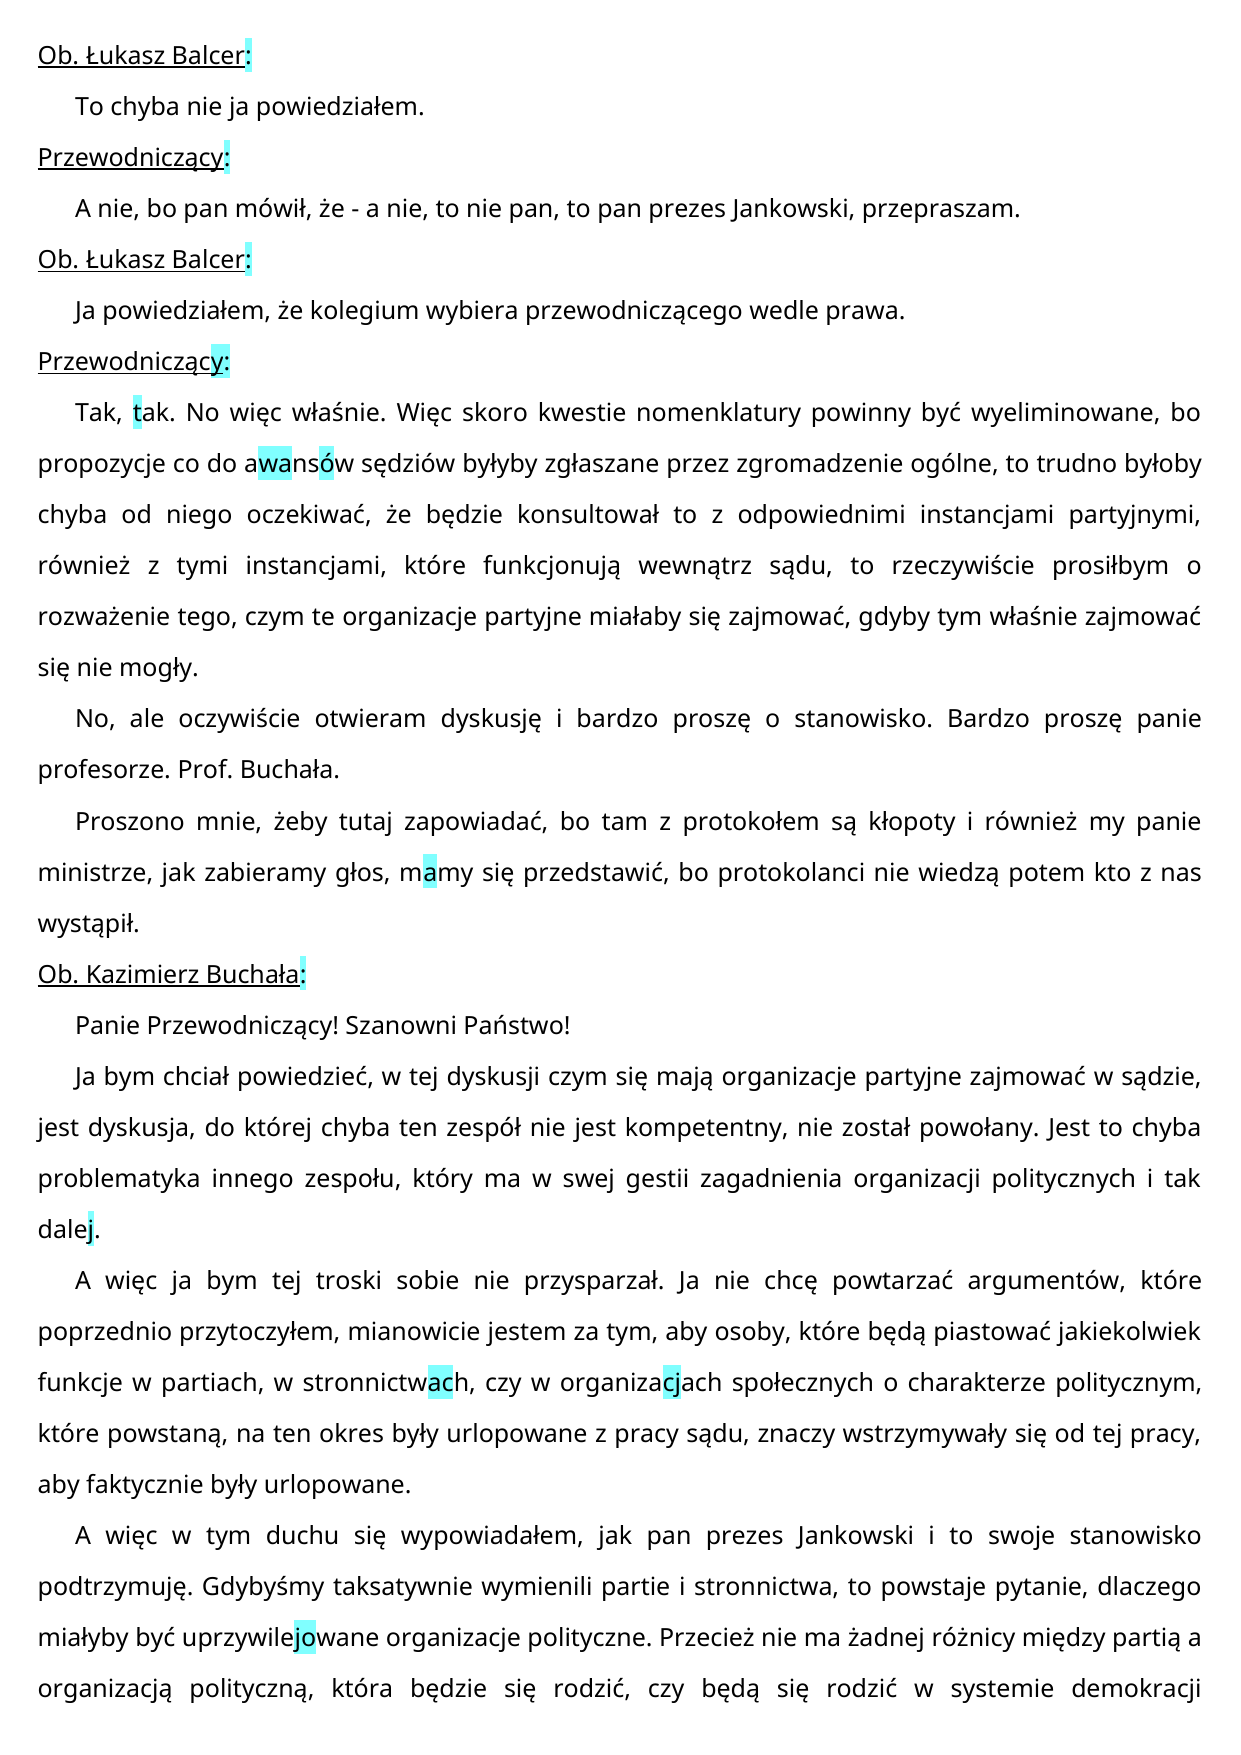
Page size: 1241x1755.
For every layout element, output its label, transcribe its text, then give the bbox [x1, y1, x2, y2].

text Proszono mnie, żeby tutaj zapowiadać, bo tam z protokołem są kłopoty i również my panie ministrze, jak zabieramy głos, mamy się przedstawić, bo protokolanci nie wiedzą potem kto z nas wystąpił. [37, 803, 1203, 939]
text Tak, tak. No więc właśnie. Więc skoro kwestie nomenklatury powinny być wyeliminowane, bo propozycje co do awansów sędziów byłyby zgłaszane przez zgromadzenie ogólne, to trudno byłoby chyba od niego oczekiwać, że będzie konsultował to z odpowiednimi instancjami partyjnymi, również z tymi instancjami, które funkcjonują wewnątrz sądu, to rzeczywiście prosiłbym o rozważenie tego, czym te organizacje partyjne miałaby się zajmować, gdyby tym właśnie zajmować się nie mogły. [37, 395, 1203, 684]
text Przewodniczący: [37, 139, 1203, 174]
text No, ale oczywiście otwieram dyskusję i bardzo proszę o stanowisko. Bardzo proszę panie profesorze. Prof. Buchała. [37, 701, 1203, 786]
text A nie, bo pan mówił, że - a nie, to nie pan, to pan prezes Jankowski, przepraszam. [37, 191, 1203, 225]
text Ob. Łukasz Balcer: [37, 37, 1203, 72]
text Ob. Łukasz Balcer: [37, 242, 1203, 276]
text Ja powiedziałem, że kolegium wybiera przewodniczącego wedle prawa. [37, 293, 1203, 327]
text Ob. Kazimierz Buchała: [37, 956, 1203, 990]
text A więc w tym duchu się wypowiadałem, jak pan prezes Jankowski i to swoje stanowisko podtrzymuję. Gdybyśmy taksatywnie wymienili partie i stronnictwa, to powstaje pytanie, dlaczego miałyby być uprzywilejowane organizacje polityczne. Przecież nie ma żadnej różnicy między partią a organizacją polityczną, która będzie się rodzić, czy będą się rodzić w systemie demokracji [37, 1518, 1203, 1705]
text Panie Przewodniczący! Szanowni Państwo! [37, 1007, 1203, 1041]
text A więc ja bym tej troski sobie nie przysparzał. Ja nie chcę powtarzać argumentów, które poprzednio przytoczyłem, mianowicie jestem za tym, aby osoby, które będą piastować jakiekolwiek funkcje w partiach, w stronnictwach, czy w organizacjach społecznych o charakterze politycznym, które powstaną, na ten okres były urlopowane z pracy sądu, znaczy wstrzymywały się od tej pracy, aby faktycznie były urlopowane. [37, 1262, 1203, 1501]
text Ja bym chciał powiedzieć, w tej dyskusji czym się mają organizacje partyjne zajmować w sądzie, jest dyskusja, do której chyba ten zespół nie jest kompetentny, nie został powołany. Jest to chyba problematyka innego zespołu, który ma w swej gestii zagadnienia organizacji politycznych i tak dalej. [37, 1058, 1203, 1246]
text Przewodniczący: [37, 344, 1203, 378]
text To chyba nie ja powiedziałem. [37, 88, 1203, 123]
